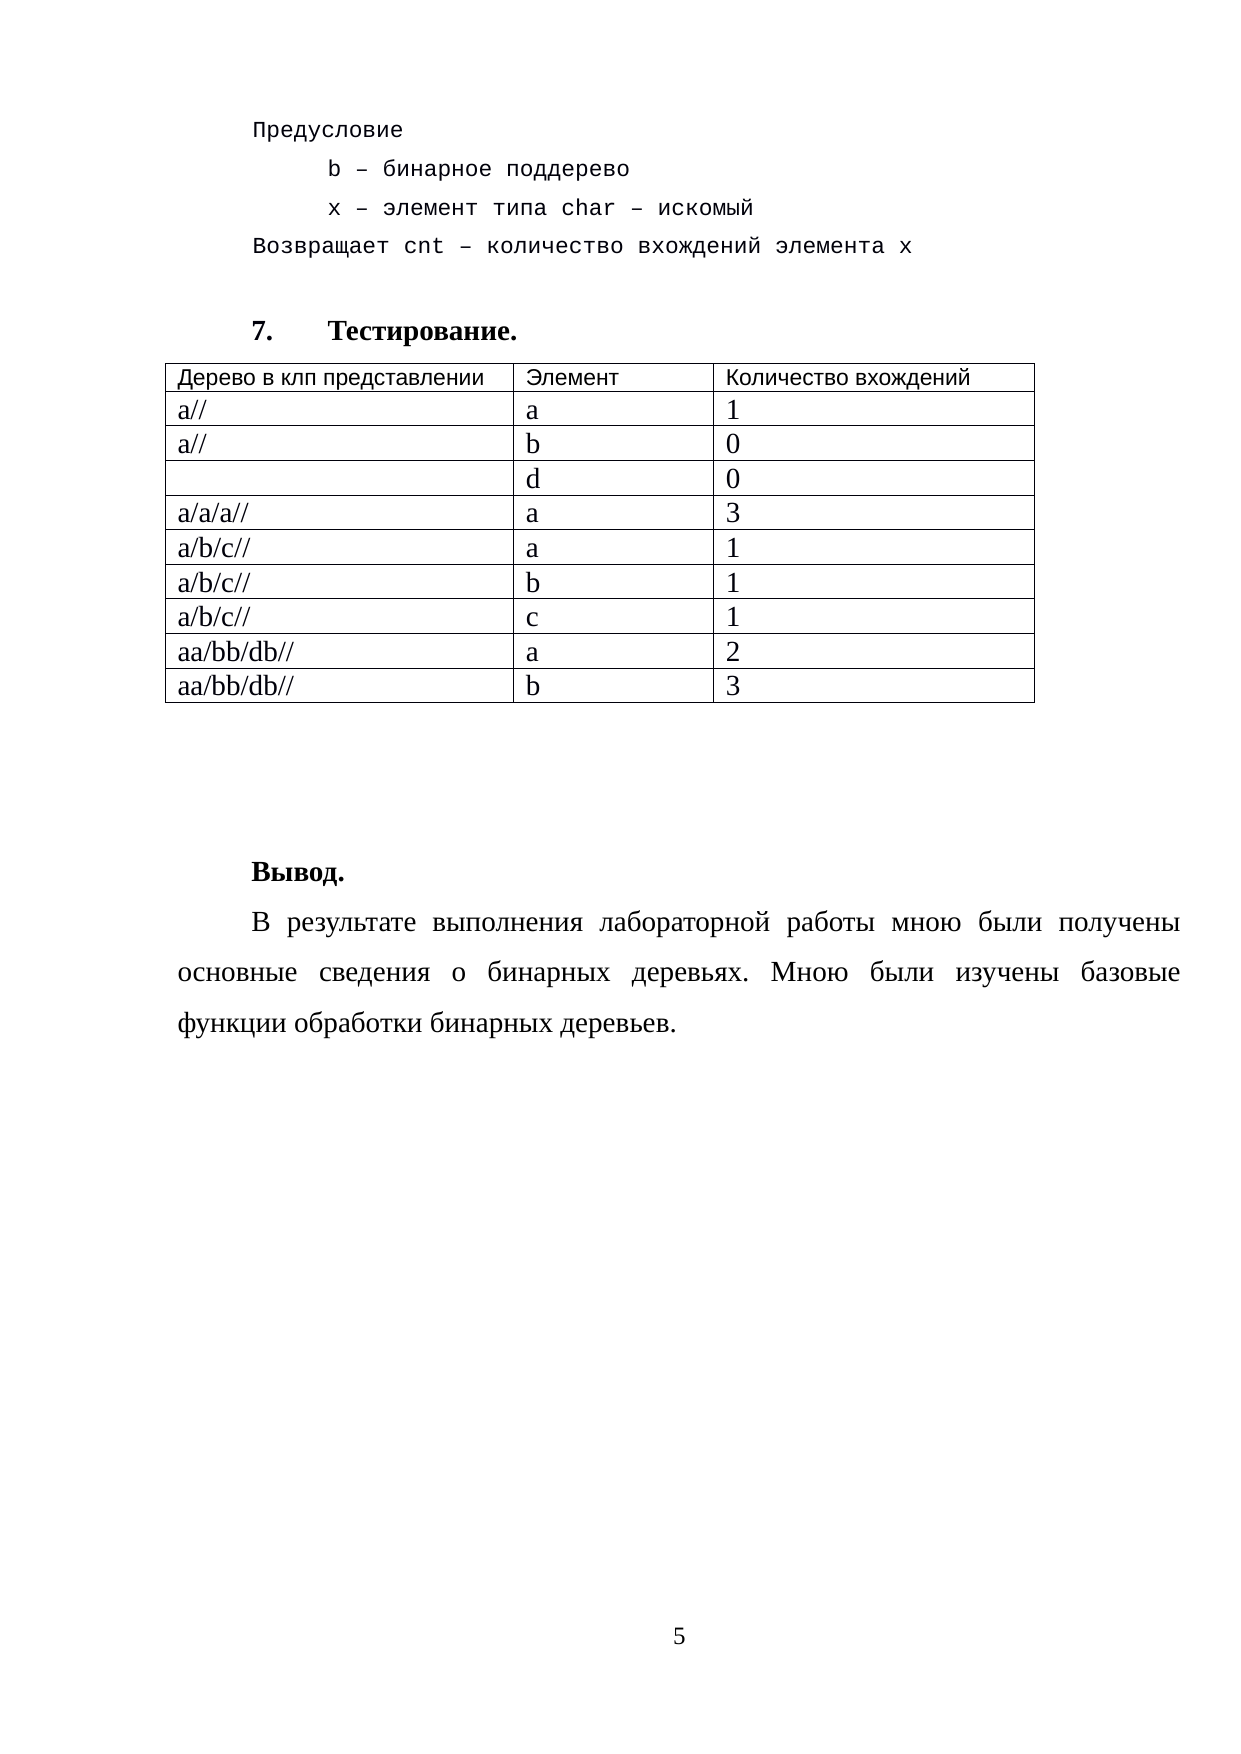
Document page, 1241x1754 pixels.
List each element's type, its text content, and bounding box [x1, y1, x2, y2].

table_cell a/a/a// [166, 496, 513, 529]
text Возвращает cnt – количество вхождений элемента x [252, 235, 1181, 261]
table_cell aa/bb/db// [166, 634, 513, 667]
table_cell 2 [714, 634, 1034, 667]
table_cell 1 [714, 530, 1034, 564]
table_cell 1 [714, 599, 1034, 633]
table_cell 0 [714, 461, 1034, 494]
table_cell a/b/c// [166, 599, 513, 633]
table_cell aa/bb/db// [166, 669, 513, 702]
table_cell b [514, 565, 713, 598]
table_cell c [514, 599, 713, 633]
table_cell 0 [714, 426, 1034, 460]
table_header Элемент [514, 364, 713, 391]
table_cell a [514, 530, 713, 564]
table_cell a/b/c// [166, 565, 513, 598]
text Вывод. [177, 854, 1181, 887]
table_cell a [514, 392, 713, 425]
table_cell a [514, 496, 713, 529]
text x – элемент типа char – искомый [252, 196, 1181, 222]
text В результате выполнения лабораторной работы мною были получены основные сведения о бинарных деревьях. Мною были изучены базовые функции обработки бинарных деревьев. [177, 904, 1181, 1038]
table_cell 3 [714, 669, 1034, 702]
table_cell 1 [714, 565, 1034, 598]
table_cell b [514, 426, 713, 460]
text Предусловие [252, 118, 1181, 144]
table_cell 3 [714, 496, 1034, 529]
table_cell [166, 461, 513, 494]
table_cell a/b/c// [166, 530, 513, 564]
table_cell a// [166, 426, 513, 460]
table_cell d [514, 461, 713, 494]
table_cell a [514, 634, 713, 667]
table_header Количество вхождений [714, 364, 1034, 391]
list Тестирование. [177, 313, 1181, 347]
table_cell b [514, 669, 713, 702]
table_cell 1 [714, 392, 1034, 425]
table_header Дерево в клп представлении [166, 364, 513, 391]
table_cell a// [166, 392, 513, 425]
text b – бинарное поддерево [252, 157, 1181, 183]
